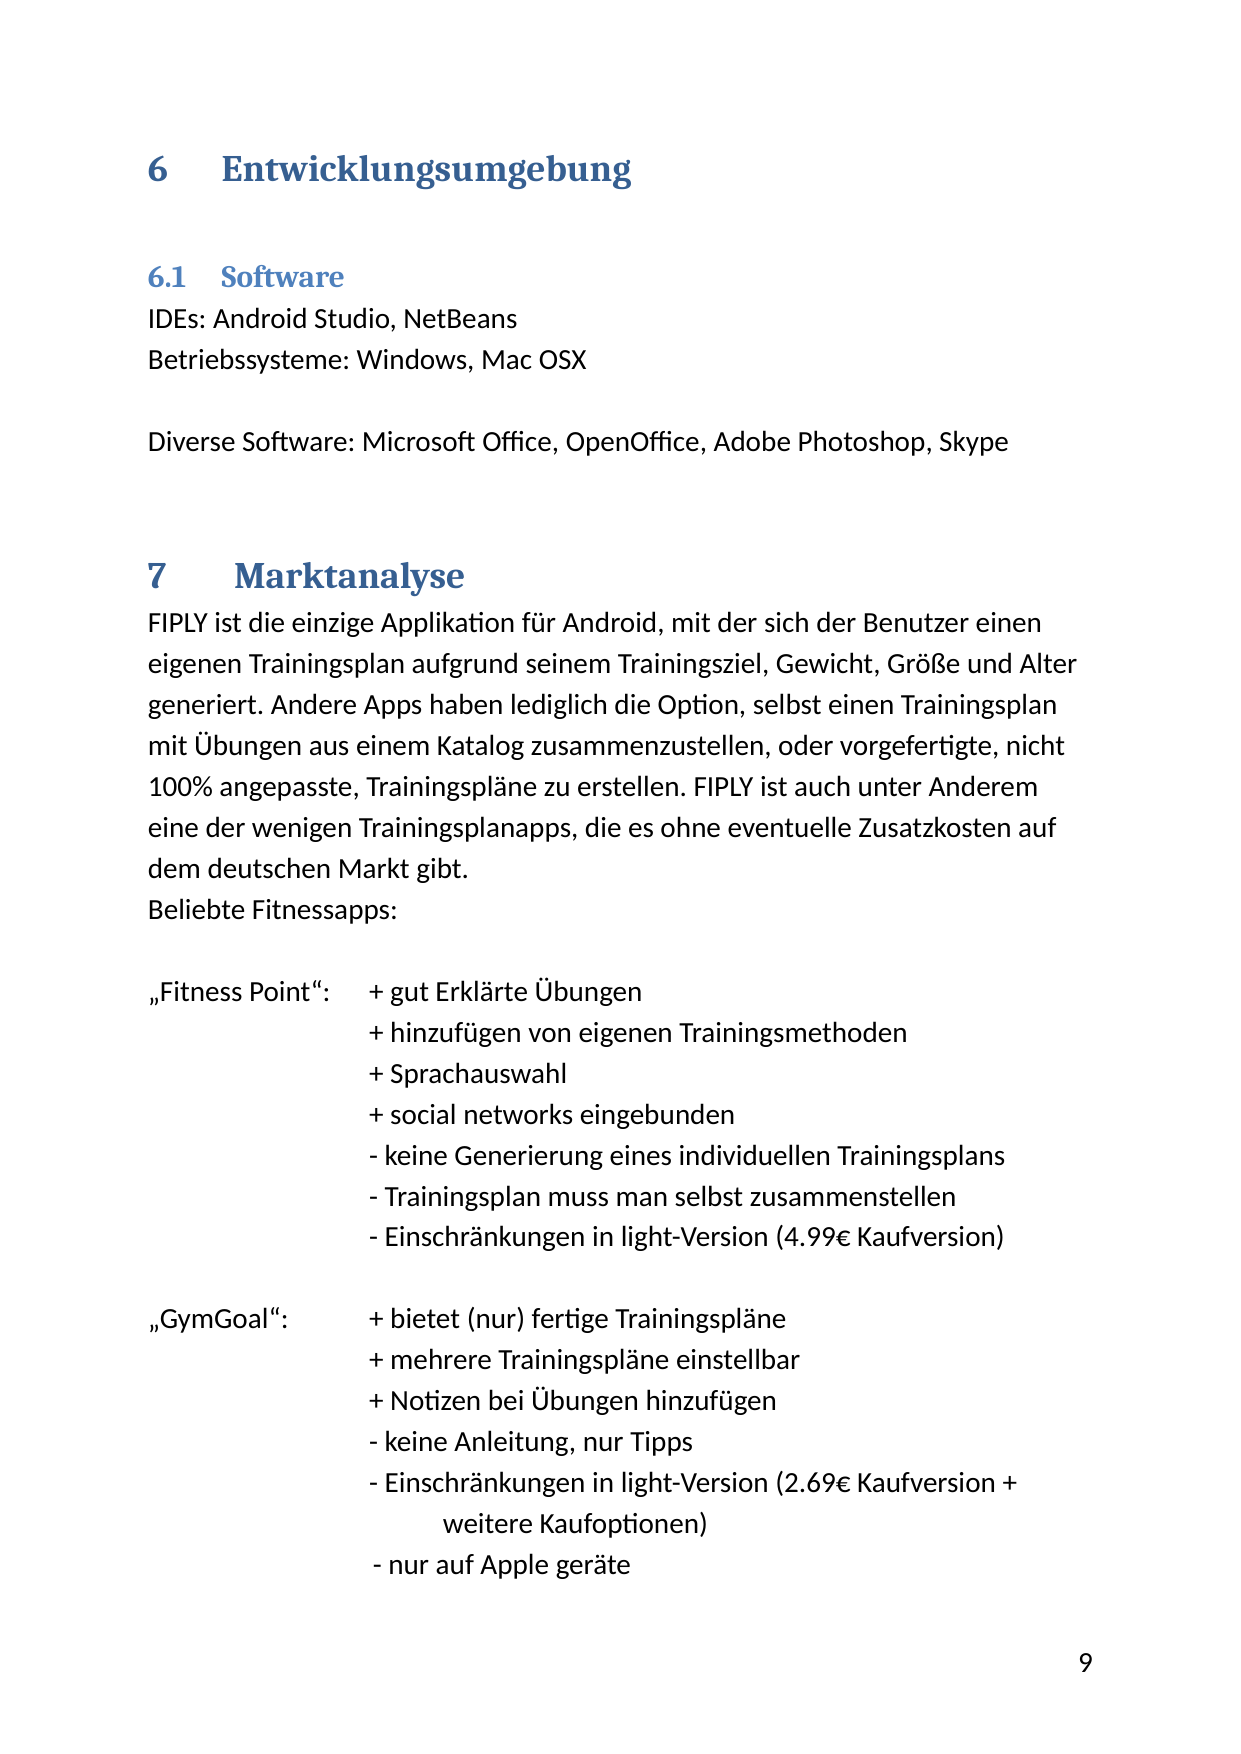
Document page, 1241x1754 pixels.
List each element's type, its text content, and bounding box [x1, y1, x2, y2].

text - keine Generierung eines individuellen Trainingsplans [148, 1137, 1093, 1172]
text „Fitness Point“: + gut Erklärte Übungen [148, 973, 1093, 1008]
text - keine Anleitung, nur Tipps [148, 1423, 1093, 1459]
text IDEs: Android Studio, NetBeans [148, 300, 1093, 336]
text FIPLY ist die einzige Applikation für Android, mit der sich der Benutzer einen eigenen Trainingsplan aufgrund seinem Trainingsziel, Gewicht, Größe und Alter generiert. Andere Apps haben lediglich die Option, selbst einen Trainingsplan mit Übungen aus einem Katalog zusammenzustellen, oder vorgefertigte, nicht 100% angepasste, Trainingspläne zu erstellen. FIPLY ist auch unter Anderem eine der wenigen Trainingsplanapps, die es ohne eventuelle Zusatzkosten auf dem deutschen Markt gibt. [148, 604, 1093, 886]
text Diverse Software: Microsoft Office, OpenOffice, Adobe Photoshop, Skype [148, 423, 1093, 459]
text - Einschränkungen in light-Version (2.69€ Kaufversion + weitere Kaufoptionen) [148, 1464, 1093, 1541]
text + social networks eingebunden [148, 1096, 1093, 1131]
text + mehrere Trainingspläne einstellbar [148, 1341, 1093, 1377]
text - Einschränkungen in light-Version (4.99€ Kaufversion) [148, 1218, 1093, 1254]
subtitle Software [148, 259, 1093, 295]
text + hinzufügen von eigenen Trainingsmethoden [148, 1014, 1093, 1049]
text - Trainingsplan muss man selbst zusammenstellen [148, 1178, 1093, 1213]
list - nur auf Apple geräte [335, 1546, 1093, 1582]
text + Sprachauswahl [148, 1055, 1093, 1090]
text Beliebte Fitnessapps: [148, 891, 1093, 927]
text + Notizen bei Übungen hinzufügen [148, 1382, 1093, 1418]
text Betriebssysteme: Windows, Mac OSX [148, 341, 1093, 377]
subtitle Entwicklungsumgebung [148, 148, 1093, 191]
text „GymGoal“: + bietet (nur) fertige Trainingspläne [148, 1300, 1093, 1336]
subtitle Marktanalyse [148, 555, 1093, 598]
